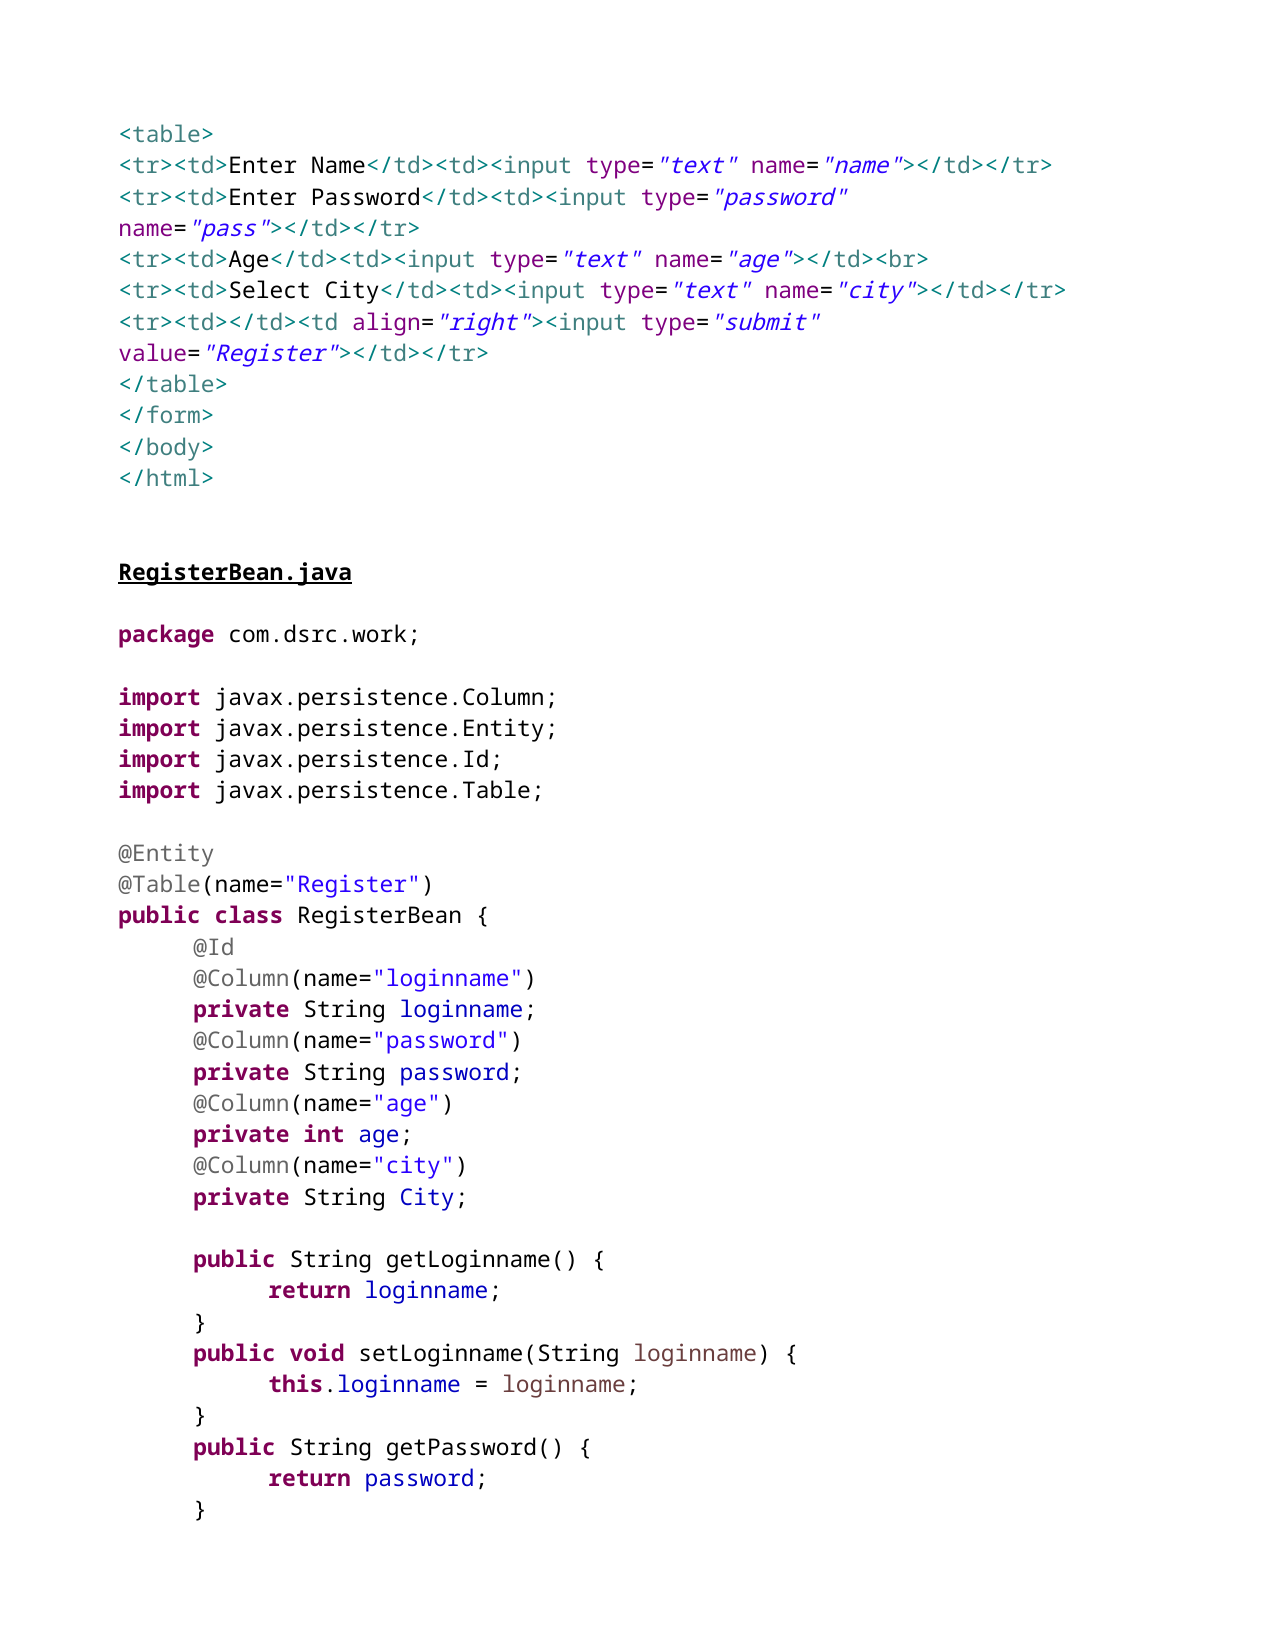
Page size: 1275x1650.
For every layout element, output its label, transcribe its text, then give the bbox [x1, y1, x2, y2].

text @Column(name="loginname") [118, 962, 1157, 993]
text </table> [118, 368, 1157, 399]
text private String loginname; [118, 993, 1157, 1024]
text import javax.persistence.Column; [118, 681, 1157, 712]
text @Entity [118, 837, 1157, 868]
text <tr><td>Age</td><td><input type="text" name="age"></td><br> [118, 243, 1157, 274]
text } [118, 1493, 1157, 1524]
text <table> [118, 118, 1157, 149]
text @Id [118, 931, 1157, 962]
text this.loginname = loginname; [118, 1368, 1157, 1399]
text package com.dsrc.work; [118, 618, 1157, 649]
text public String getPassword() { [118, 1431, 1157, 1462]
text </body> [118, 431, 1157, 462]
text <tr><td>Enter Password</td><td><input type="password" name="pass"></td></tr> [118, 181, 1157, 243]
text <tr><td></td><td align="right"><input type="submit" value="Register"></td></tr> [118, 306, 1157, 368]
text return loginname; [118, 1274, 1157, 1306]
text import javax.persistence.Entity; [118, 712, 1157, 743]
text <tr><td>Select City</td><td><input type="text" name="city"></td></tr> [118, 274, 1157, 306]
text private int age; [118, 1118, 1157, 1149]
text @Column(name="city") [118, 1149, 1157, 1181]
text </html> [118, 462, 1157, 493]
text } [118, 1399, 1157, 1431]
text @Table(name="Register") [118, 868, 1157, 899]
text import javax.persistence.Table; [118, 774, 1157, 806]
text private String password; [118, 1056, 1157, 1087]
text import javax.persistence.Id; [118, 743, 1157, 774]
text public class RegisterBean { [118, 899, 1157, 931]
text <tr><td>Enter Name</td><td><input type="text" name="name"></td></tr> [118, 149, 1157, 181]
text RegisterBean.java [118, 556, 1157, 587]
text </form> [118, 399, 1157, 431]
text public void setLoginname(String loginname) { [118, 1337, 1157, 1368]
text private String City; [118, 1181, 1157, 1212]
text return password; [118, 1462, 1157, 1493]
text @Column(name="password") [118, 1024, 1157, 1056]
text public String getLoginname() { [118, 1243, 1157, 1274]
text @Column(name="age") [118, 1087, 1157, 1118]
text } [118, 1306, 1157, 1337]
